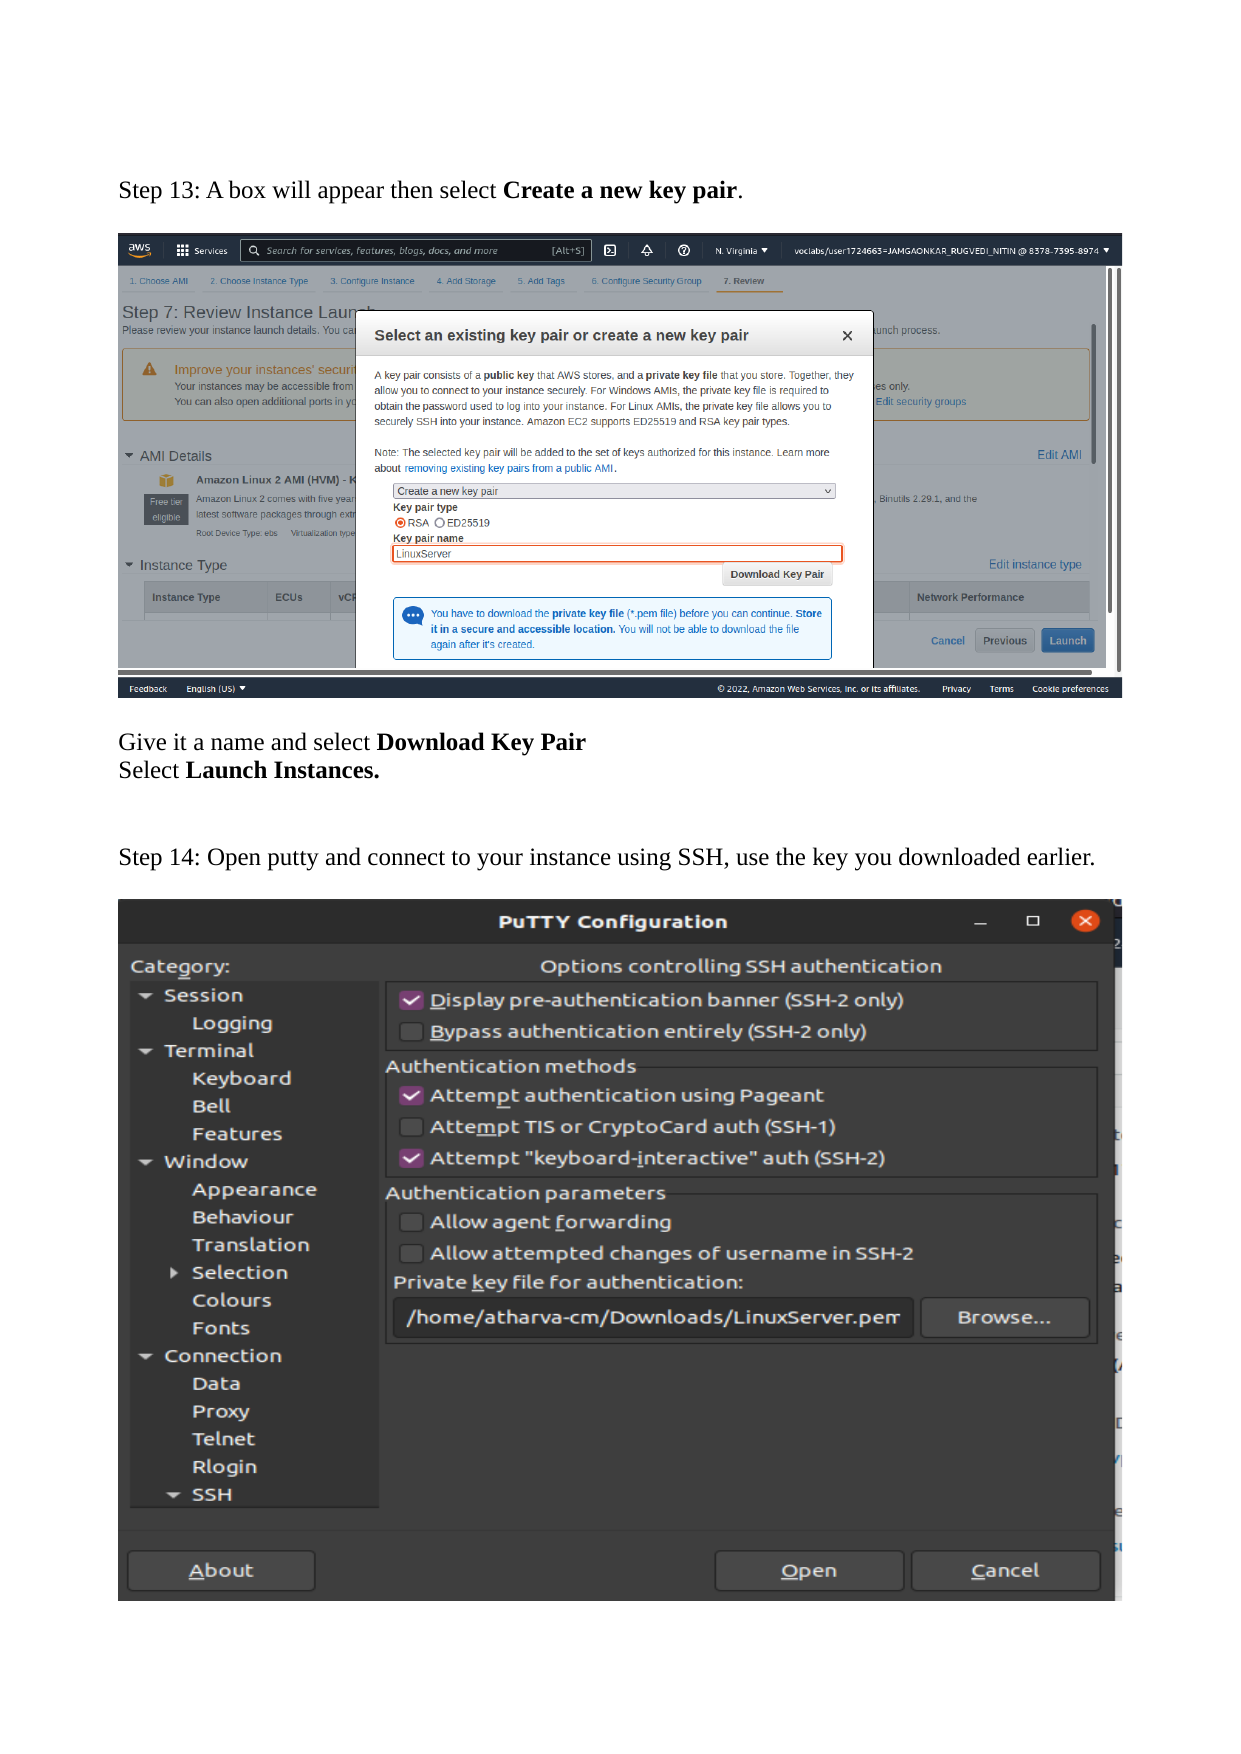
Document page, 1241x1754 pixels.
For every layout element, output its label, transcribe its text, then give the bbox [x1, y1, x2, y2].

text Step 14: Open putty and connect to your instance using SSH, use the key you downloaded earlier. [118, 842, 1122, 870]
text Step 13: A box will appear then select Create a new key pair. [118, 176, 1122, 204]
picture [118, 233, 1123, 698]
picture [118, 899, 1123, 1601]
text Give it a name and select Download Key Pair [118, 727, 1122, 755]
text Select Launch Instances. [118, 755, 1122, 784]
